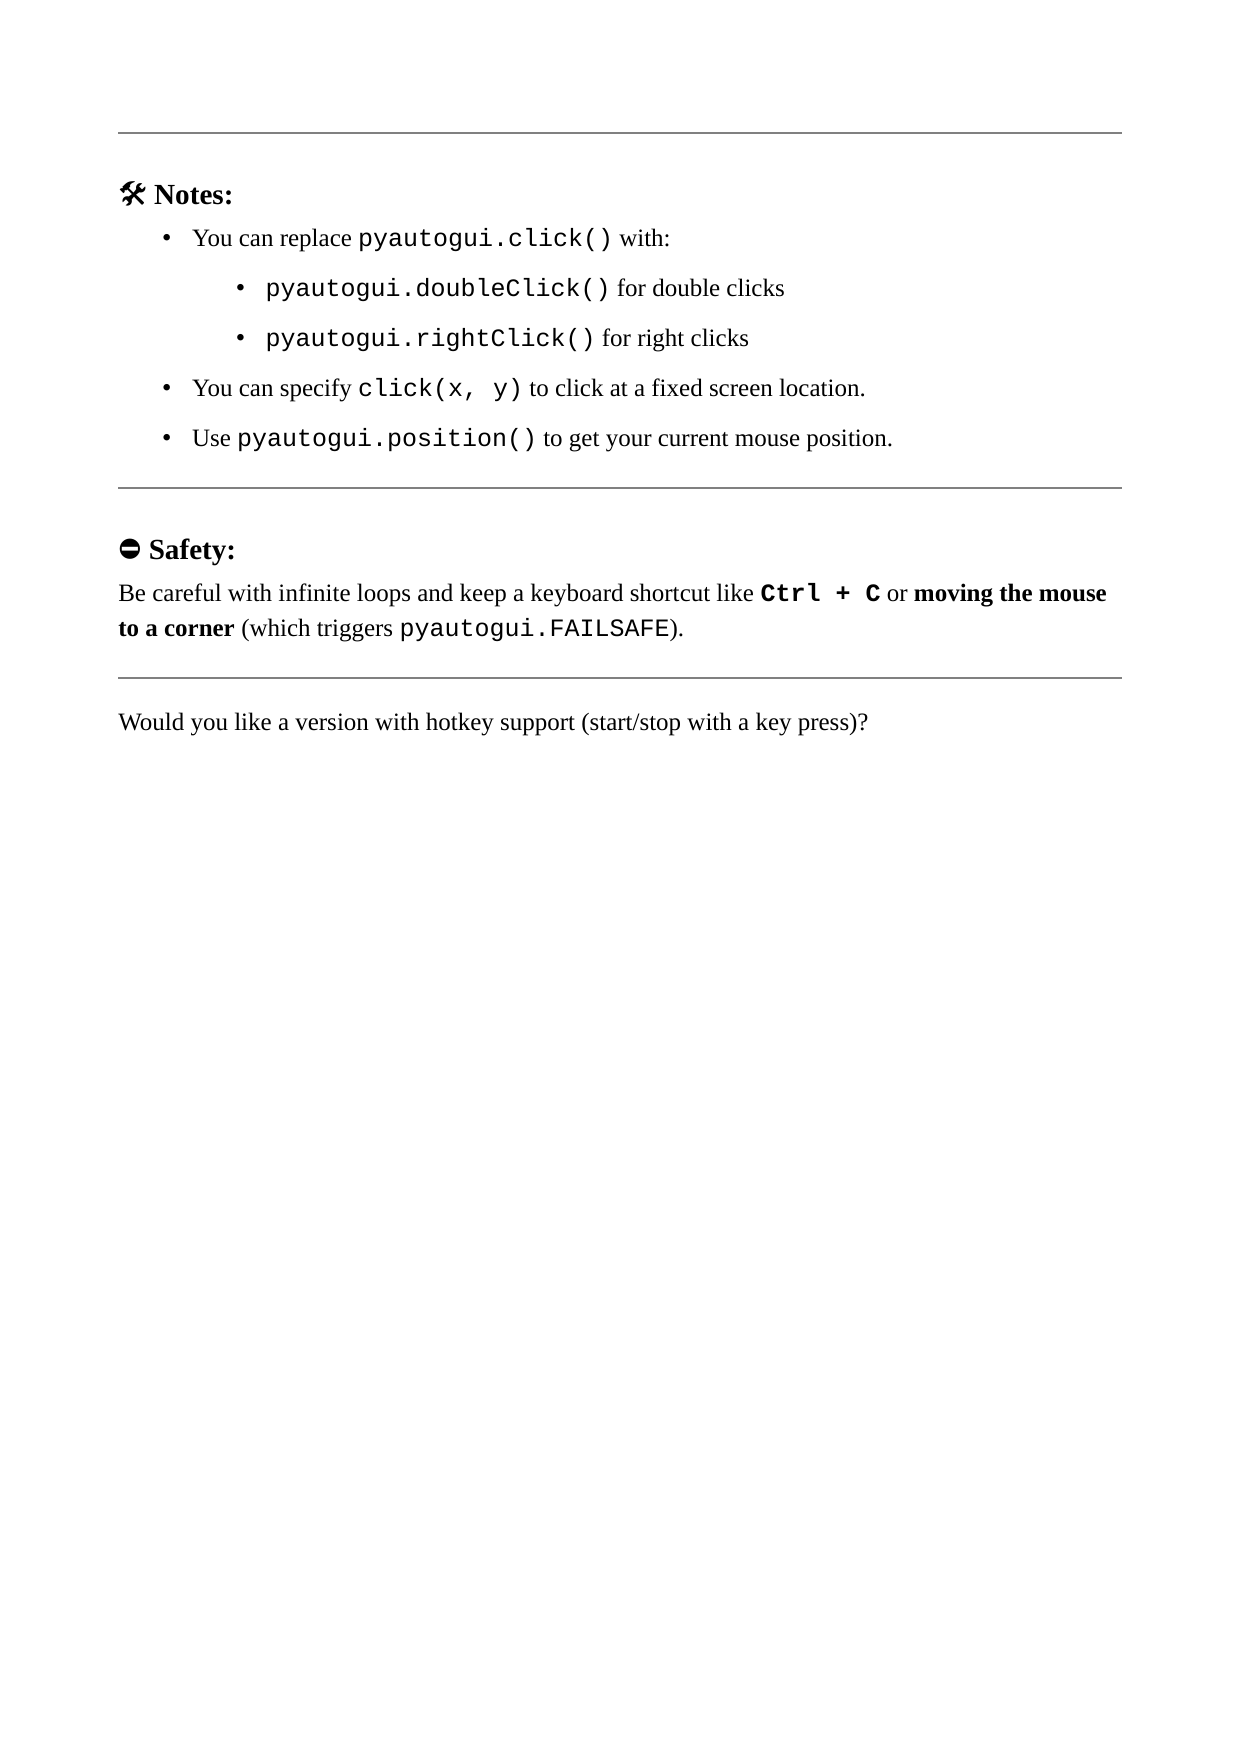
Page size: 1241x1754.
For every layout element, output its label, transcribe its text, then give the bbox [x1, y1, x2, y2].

text Be careful with infinite loops and keep a keyboard shortcut like Ctrl + C or moving the mouse to a corner (which triggers pyautogui.FAILSAFE). [118, 578, 1122, 644]
list Use pyautogui.position() to get your current mouse position. [162, 423, 1122, 454]
list You can replace pyautogui.click() with: [162, 223, 1122, 254]
text Would you like a version with hotkey support (start/stop with a key press)? [118, 707, 1122, 736]
list You can specify click(x, y) to click at a fixed screen location. [162, 373, 1122, 404]
subtitle ⛔ Safety: [118, 532, 1122, 565]
list pyautogui.rightClick() for right clicks [236, 323, 1122, 354]
subtitle 🛠️ Notes: [118, 177, 1122, 211]
list pyautogui.doubleClick() for double clicks [236, 273, 1122, 304]
